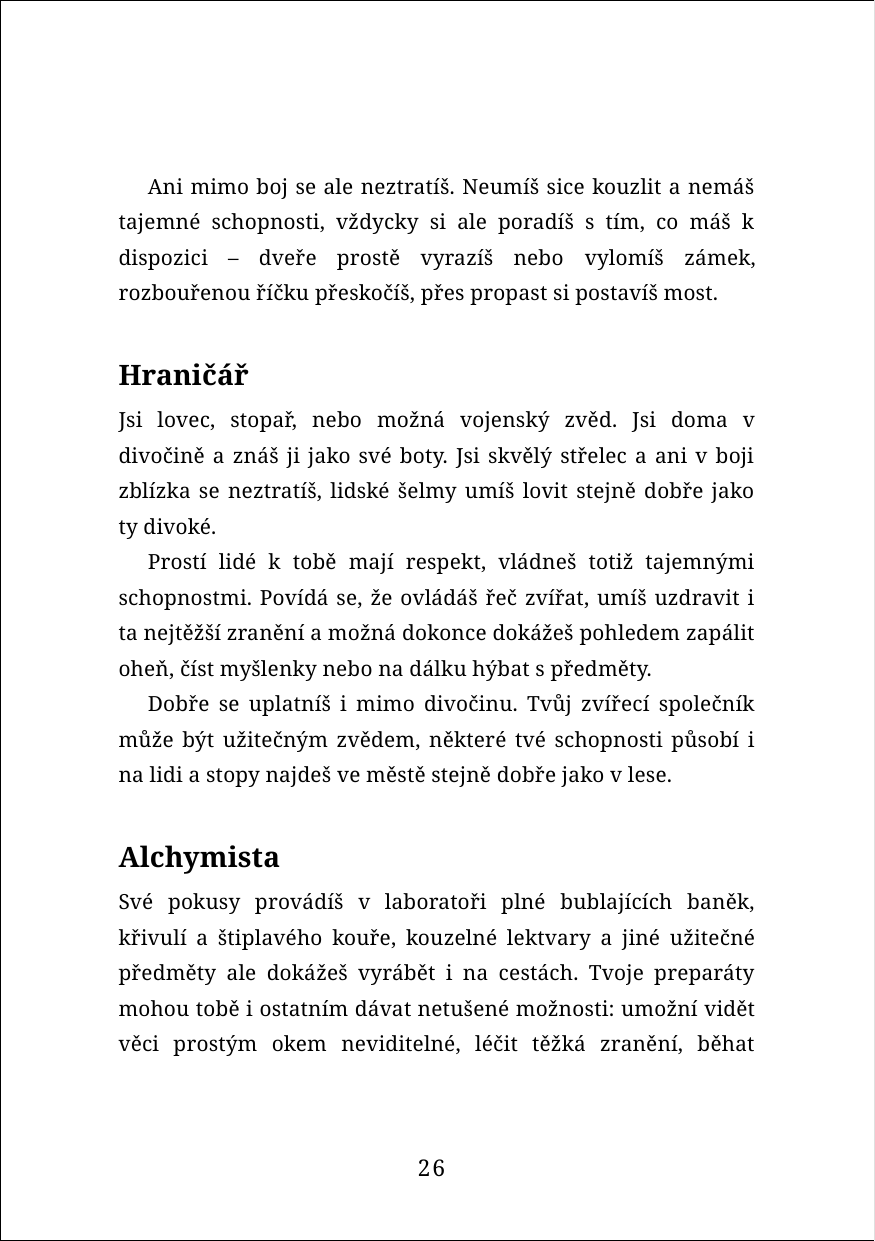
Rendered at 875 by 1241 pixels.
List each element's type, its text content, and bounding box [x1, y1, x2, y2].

text Jsi lovec, stopař, nebo možná vojenský zvěd. Jsi doma v divočině a znáš ji jako své boty. Jsi skvělý střelec a ani v boji zblízka se neztratíš, lidské šelmy umíš lovit stejně dobře jako ty divoké. Prostí lidé k tobě mají respekt, vládneš totiž tajemnými schopnostmi. Povídá se, že ovládáš řeč zvířat, umíš uzdravit i ta nejtěžší zranění a možná dokonce dokážeš pohledem zapálit oheň, číst myšlenky nebo na dálku hýbat s předměty. Dobře se uplatníš i mimo divočinu. Tvůj zvířecí společník může být užitečným zvědem, některé tvé schopnosti působí i na lidi a stopy najdeš ve městě stejně dobře jako v lese. [118, 405, 756, 789]
subtitle Hraničář [118, 355, 756, 393]
subtitle Alchymista [118, 837, 756, 876]
text Své pokusy provádíš v laboratoři plné bublajících baněk, křivulí a štiplavého kouře, kouzelné lektvary a jiné užitečné předměty ale dokážeš vyrábět i na cestách. Tvoje preparáty mohou tobě i ostatním dávat netušené možnosti: umožní vidět věci prostým okem neviditelné, léčit těžká zranění, běhat [118, 887, 756, 1058]
text Ani mimo boj se ale neztratíš. Neumíš sice kouzlit a nemáš tajemné schopnosti, vždycky si ale poradíš s tím, co máš k dispozici – dveře prostě vyrazíš nebo vylomíš zámek, rozbouřenou říčku přeskočíš, přes propast si postavíš most. [118, 172, 756, 307]
